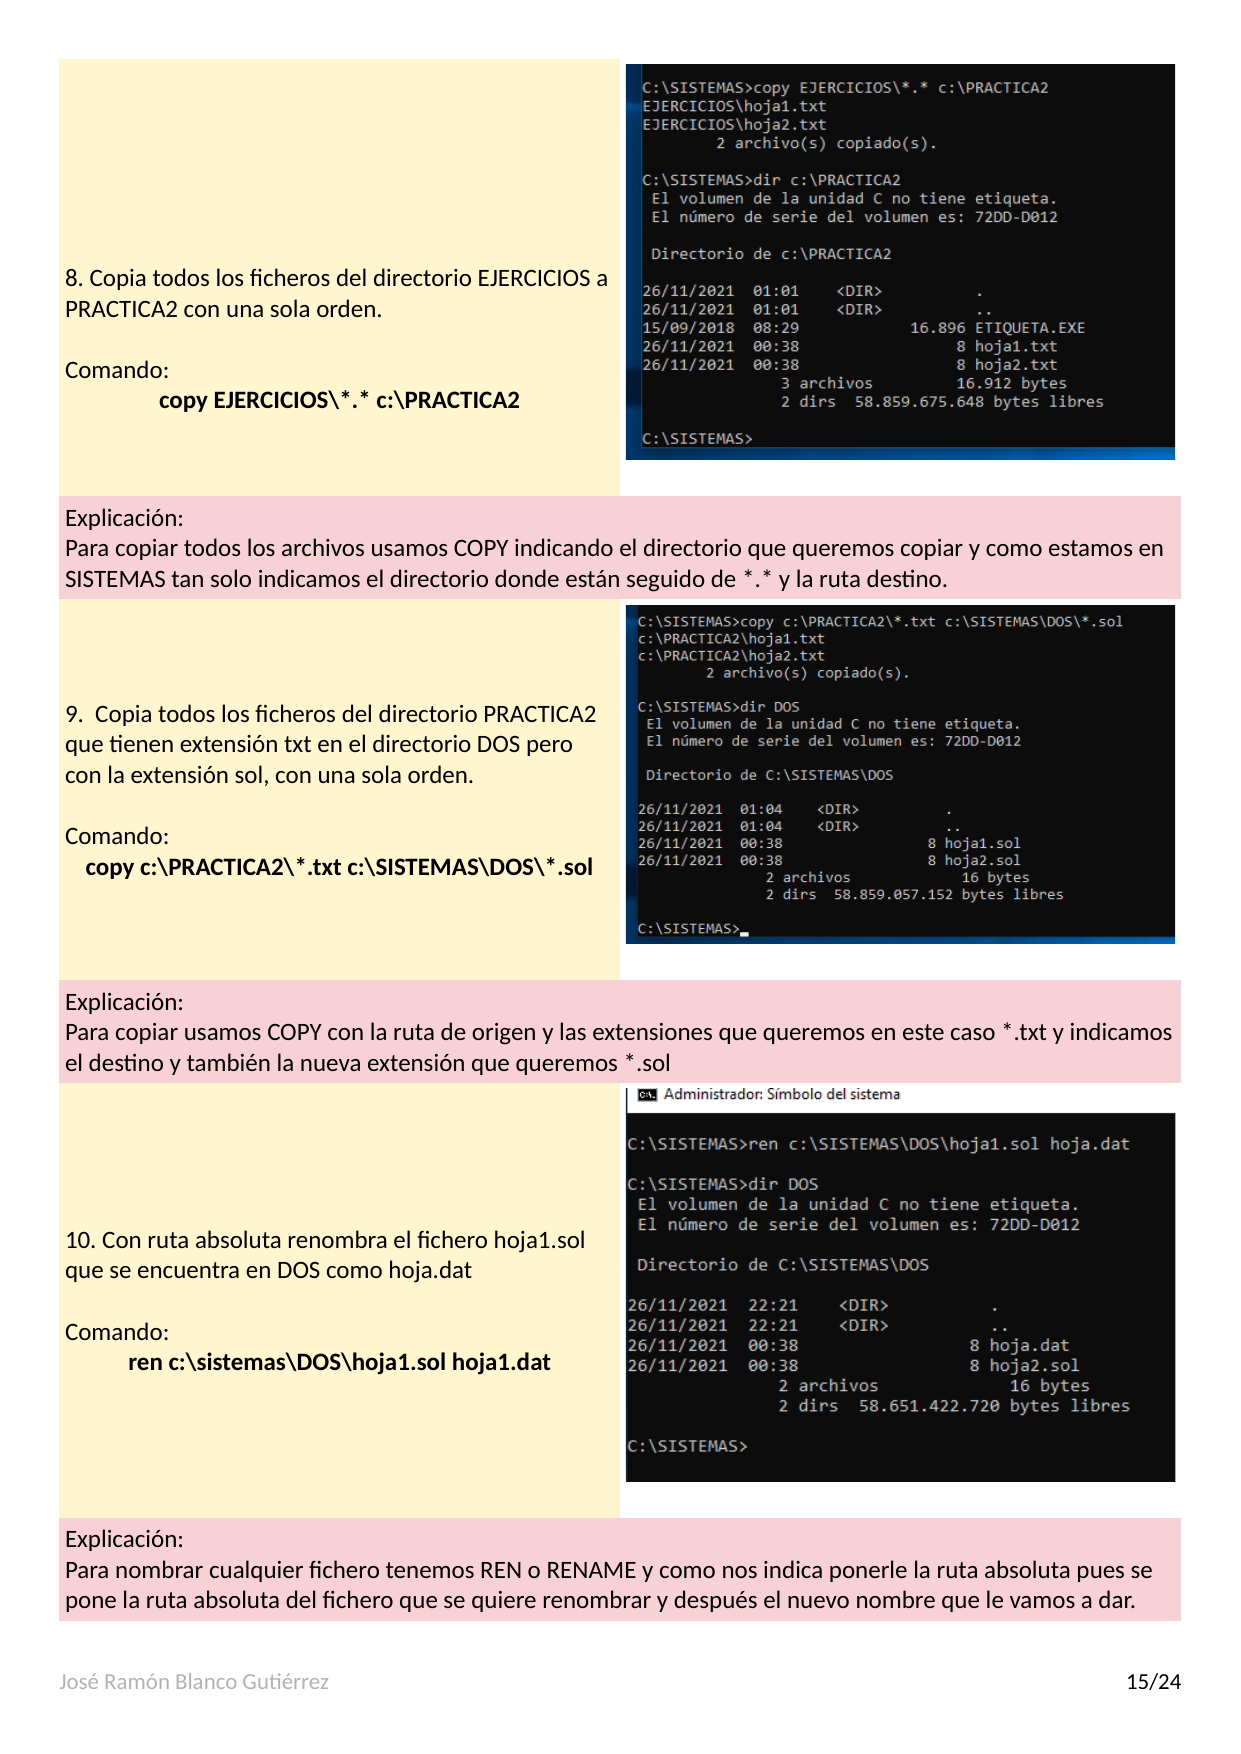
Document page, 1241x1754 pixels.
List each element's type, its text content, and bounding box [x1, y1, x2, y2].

table_cell Explicación: Para copiar usamos COPY con la ruta de origen y las extensiones que queremos en este caso *.txt y indicamos el destino y también la nueva extensión que queremos *.sol [59, 980, 1181, 1083]
table_cell 8. Copia todos los ficheros del directorio EJERCICIOS a PRACTICA2 con una sola orden. Comando: copy EJERCICIOS\*.* c:\PRACTICA2 [59, 59, 620, 496]
picture [625, 64, 1176, 460]
table_cell [620, 59, 1181, 496]
table_cell Explicación: Para nombrar cualquier fichero tenemos REN o RENAME y como nos indica ponerle la ruta absoluta pues se pone la ruta absoluta del fichero que se quiere renombrar y después el nuevo nombre que le vamos a dar. [59, 1518, 1181, 1621]
table_cell [620, 1083, 1181, 1518]
table_cell 10. Con ruta absoluta renombra el fichero hoja1.sol que se encuentra en DOS como hoja.dat Comando: ren c:\sistemas\DOS\hoja1.sol hoja1.dat [59, 1083, 620, 1518]
table_cell Explicación: Para copiar todos los archivos usamos COPY indicando el directorio que queremos copiar y como estamos en SISTEMAS tan solo indicamos el directorio donde están seguido de *.* y la ruta destino. [59, 496, 1181, 599]
table_cell [620, 599, 1181, 980]
picture [625, 1088, 1176, 1482]
table_cell 9. Copia todos los ficheros del directorio PRACTICA2 que tienen extensión txt en el directorio DOS pero con la extensión sol, con una sola orden. Comando: copy c:\PRACTICA2\*.txt c:\SISTEMAS\DOS\*.sol [59, 599, 620, 980]
picture [625, 605, 1176, 944]
